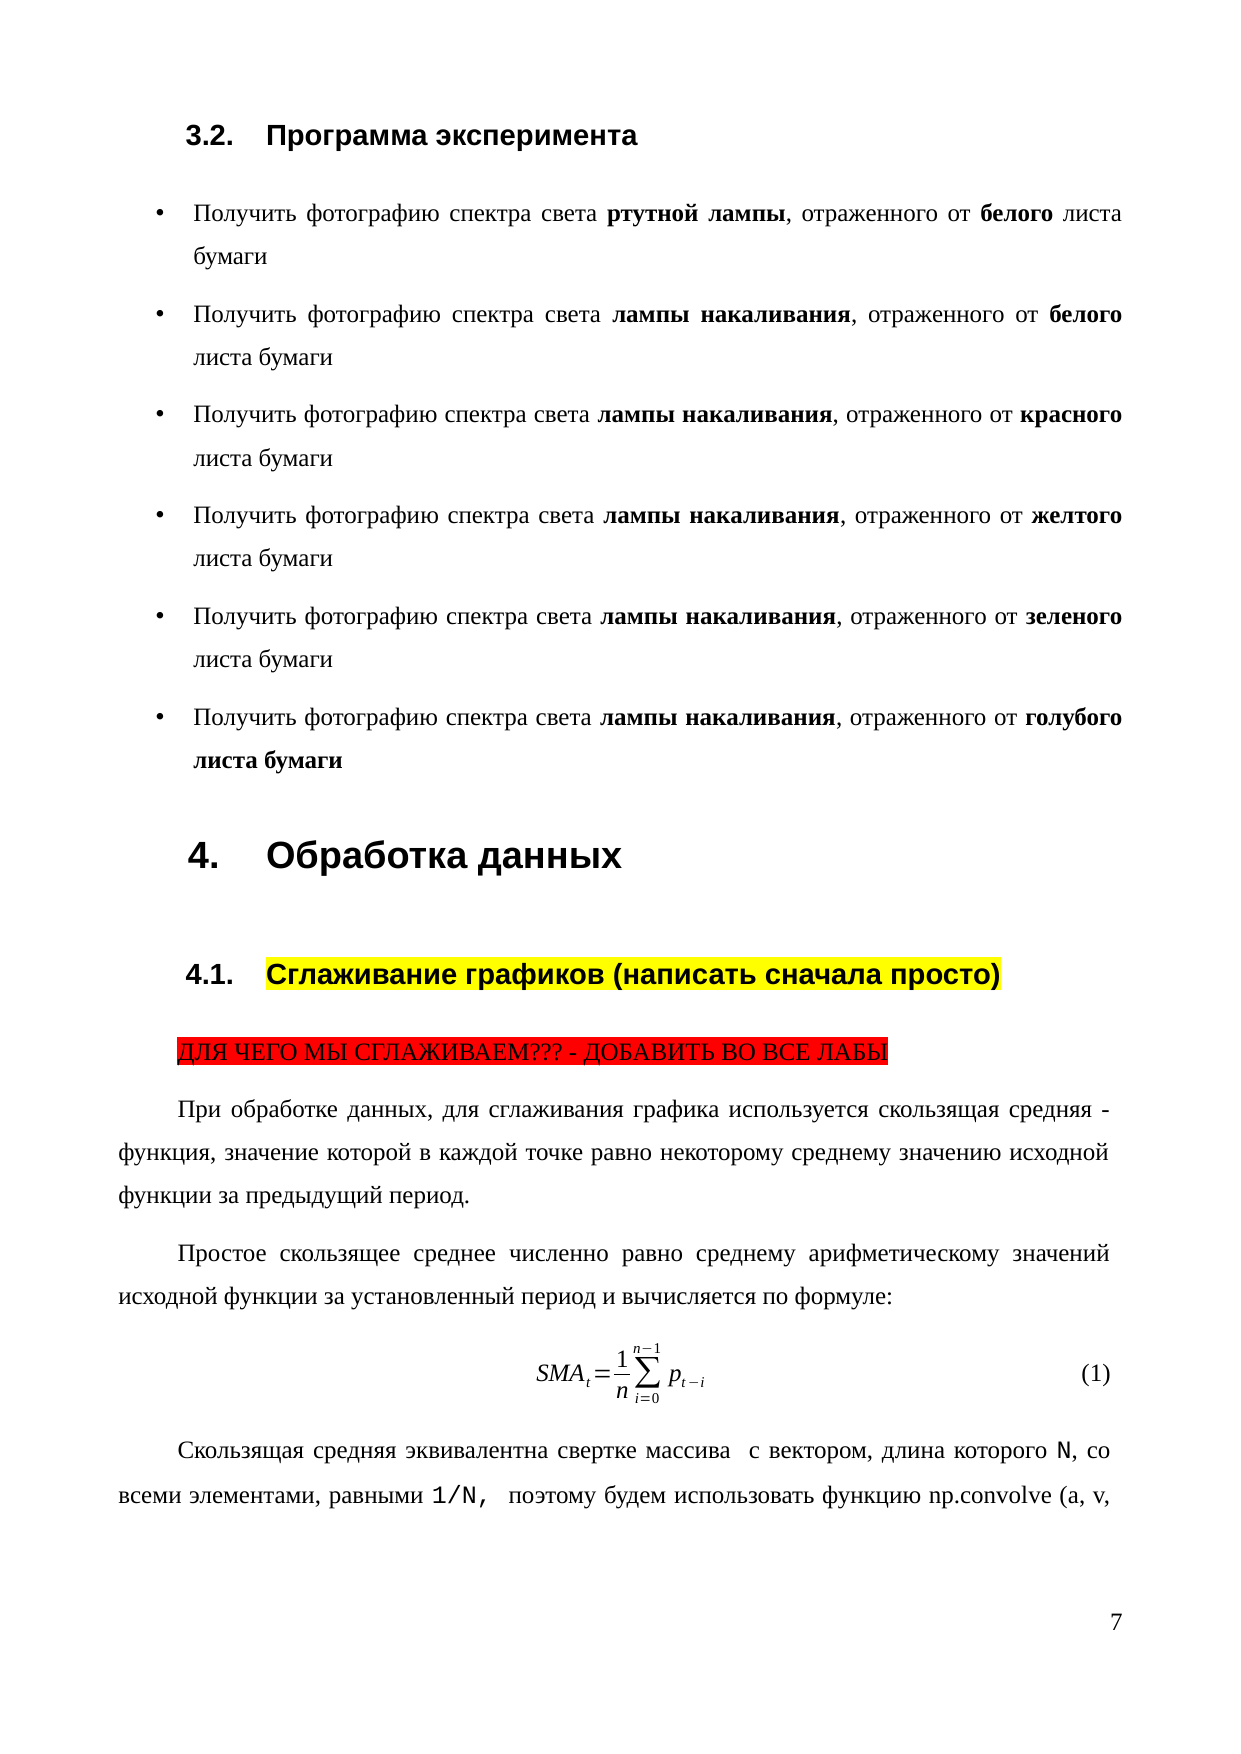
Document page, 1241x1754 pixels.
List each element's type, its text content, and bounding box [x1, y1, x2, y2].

list Получить фотографию спектра света лампы накаливания, отраженного от желтого листа бумаги [156, 500, 1122, 572]
list Получить фотографию спектра света ртутной лампы, отраженного от белого листа бумаги [156, 198, 1122, 270]
text Простое скользящее среднее численно равно среднему арифметическому значений исходной функции за установленный период и вычисляется по формуле: [118, 1238, 1110, 1310]
list Получить фотографию спектра света лампы накаливания, отраженного от красного листа бумаги [156, 399, 1122, 471]
list Получить фотографию спектра света лампы накаливания, отраженного от белого листа бумаги [156, 299, 1122, 371]
text Скользящая средняя эквивалентна свертке массива с вектором, длина которого N, со всеми элементами, равными 1/N, поэтому будем использовать функцию np.convolve (a, v, [118, 1435, 1110, 1511]
text ДЛЯ ЧЕГО МЫ СГЛАЖИВАЕМ??? - ДОБАВИТЬ ВО ВСЕ ЛАБЫ [118, 1037, 1110, 1065]
text (1) [118, 1339, 1110, 1406]
list Получить фотографию спектра света лампы накаливания, отраженного от голубого листа бумаги [156, 702, 1122, 774]
subtitle Программа эксперимента [118, 118, 1122, 152]
text При обработке данных, для сглаживания графика используется скользящая средняя - функция, значение которой в каждой точке равно некоторому среднему значению исходной функции за предыдущий период. [118, 1094, 1110, 1209]
subtitle Обработка данных [118, 832, 1122, 876]
subtitle Сглаживание графиков (написать сначала просто) [118, 957, 1122, 990]
list Получить фотографию спектра света лампы накаливания, отраженного от зеленого листа бумаги [156, 601, 1122, 673]
